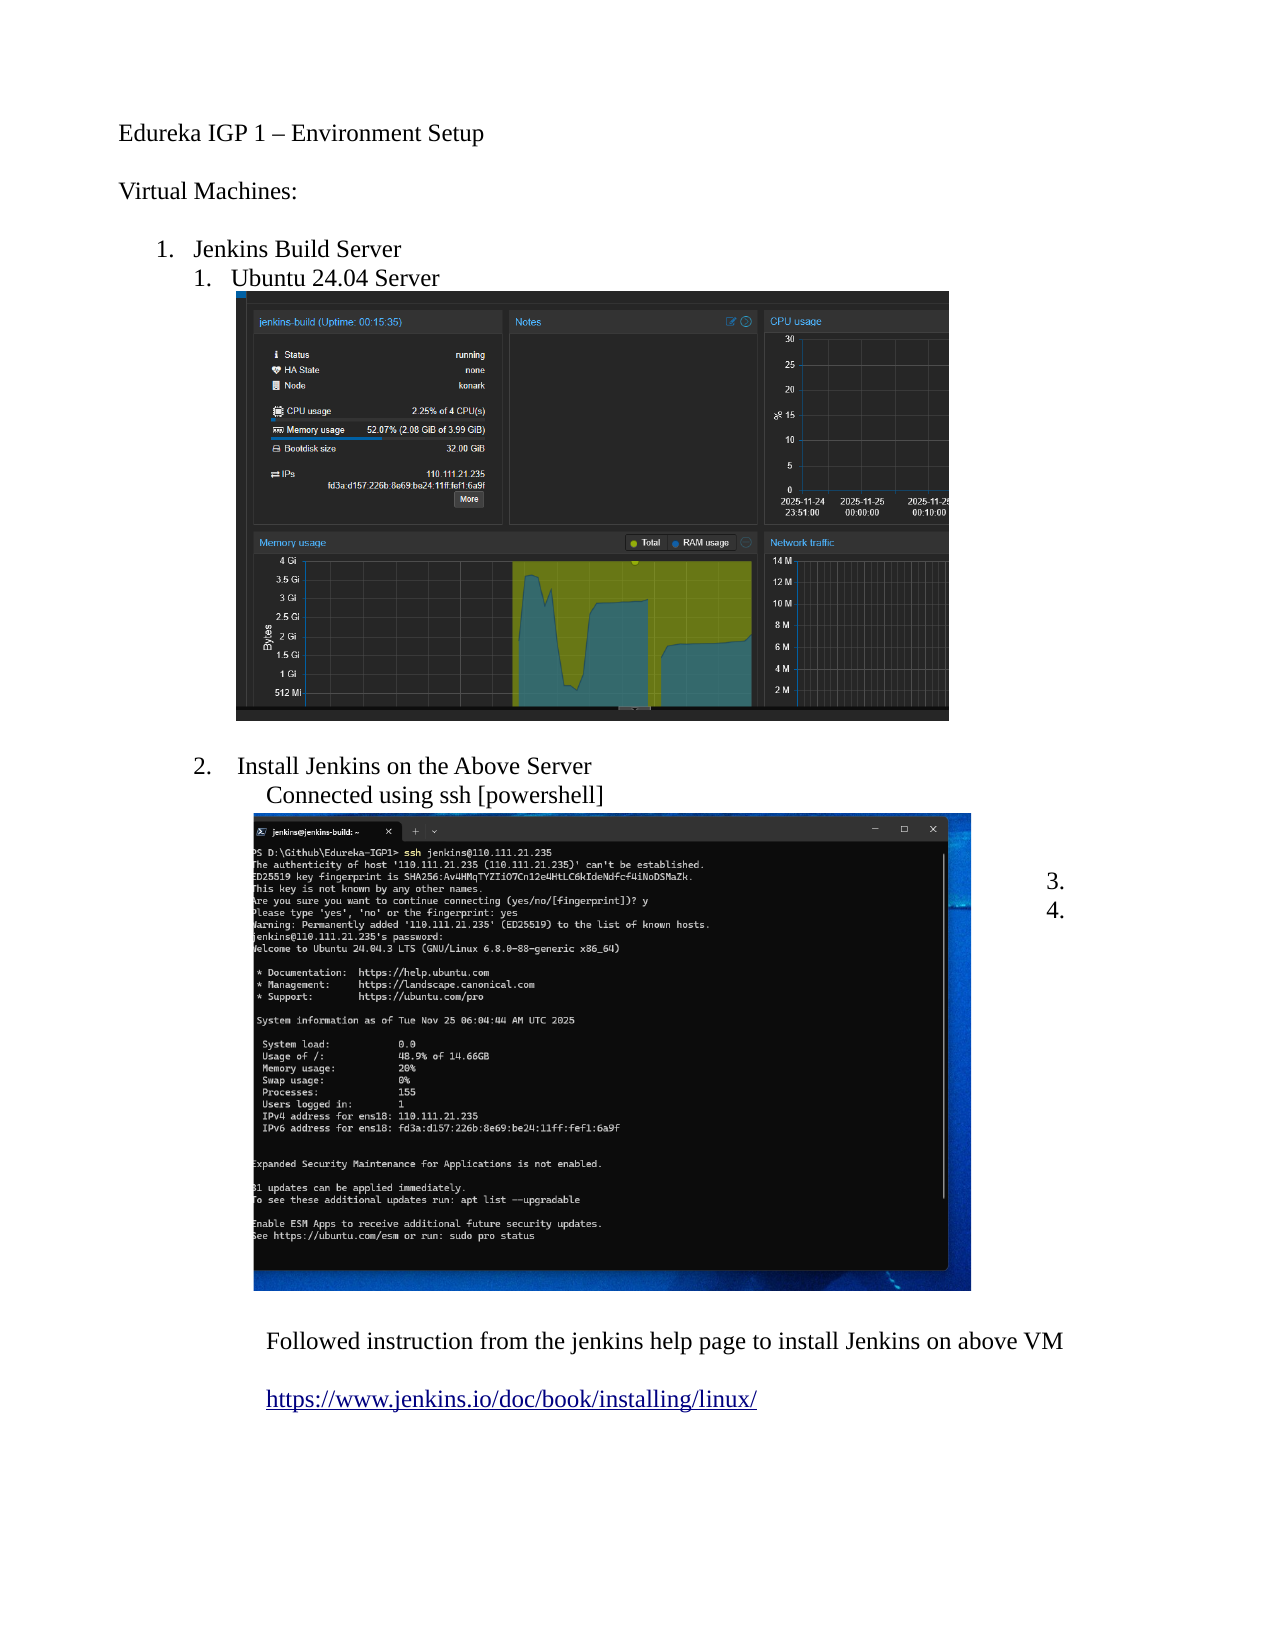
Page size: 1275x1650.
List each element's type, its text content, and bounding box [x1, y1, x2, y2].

picture [236, 291, 949, 721]
list Install Jenkins on the Above Server [193, 751, 1157, 780]
list Jenkins Build Server [156, 234, 1157, 263]
picture [253, 813, 972, 1291]
text https://www.jenkins.io/doc/book/installing/linux/ [118, 1384, 1157, 1413]
text Followed instruction from the jenkins help page to install Jenkins on above VM [118, 1326, 1157, 1355]
text Virtual Machines: [118, 176, 1157, 205]
text Connected using ssh [powershell] [118, 780, 1157, 809]
list Ubuntu 24.04 Server [193, 263, 1157, 291]
